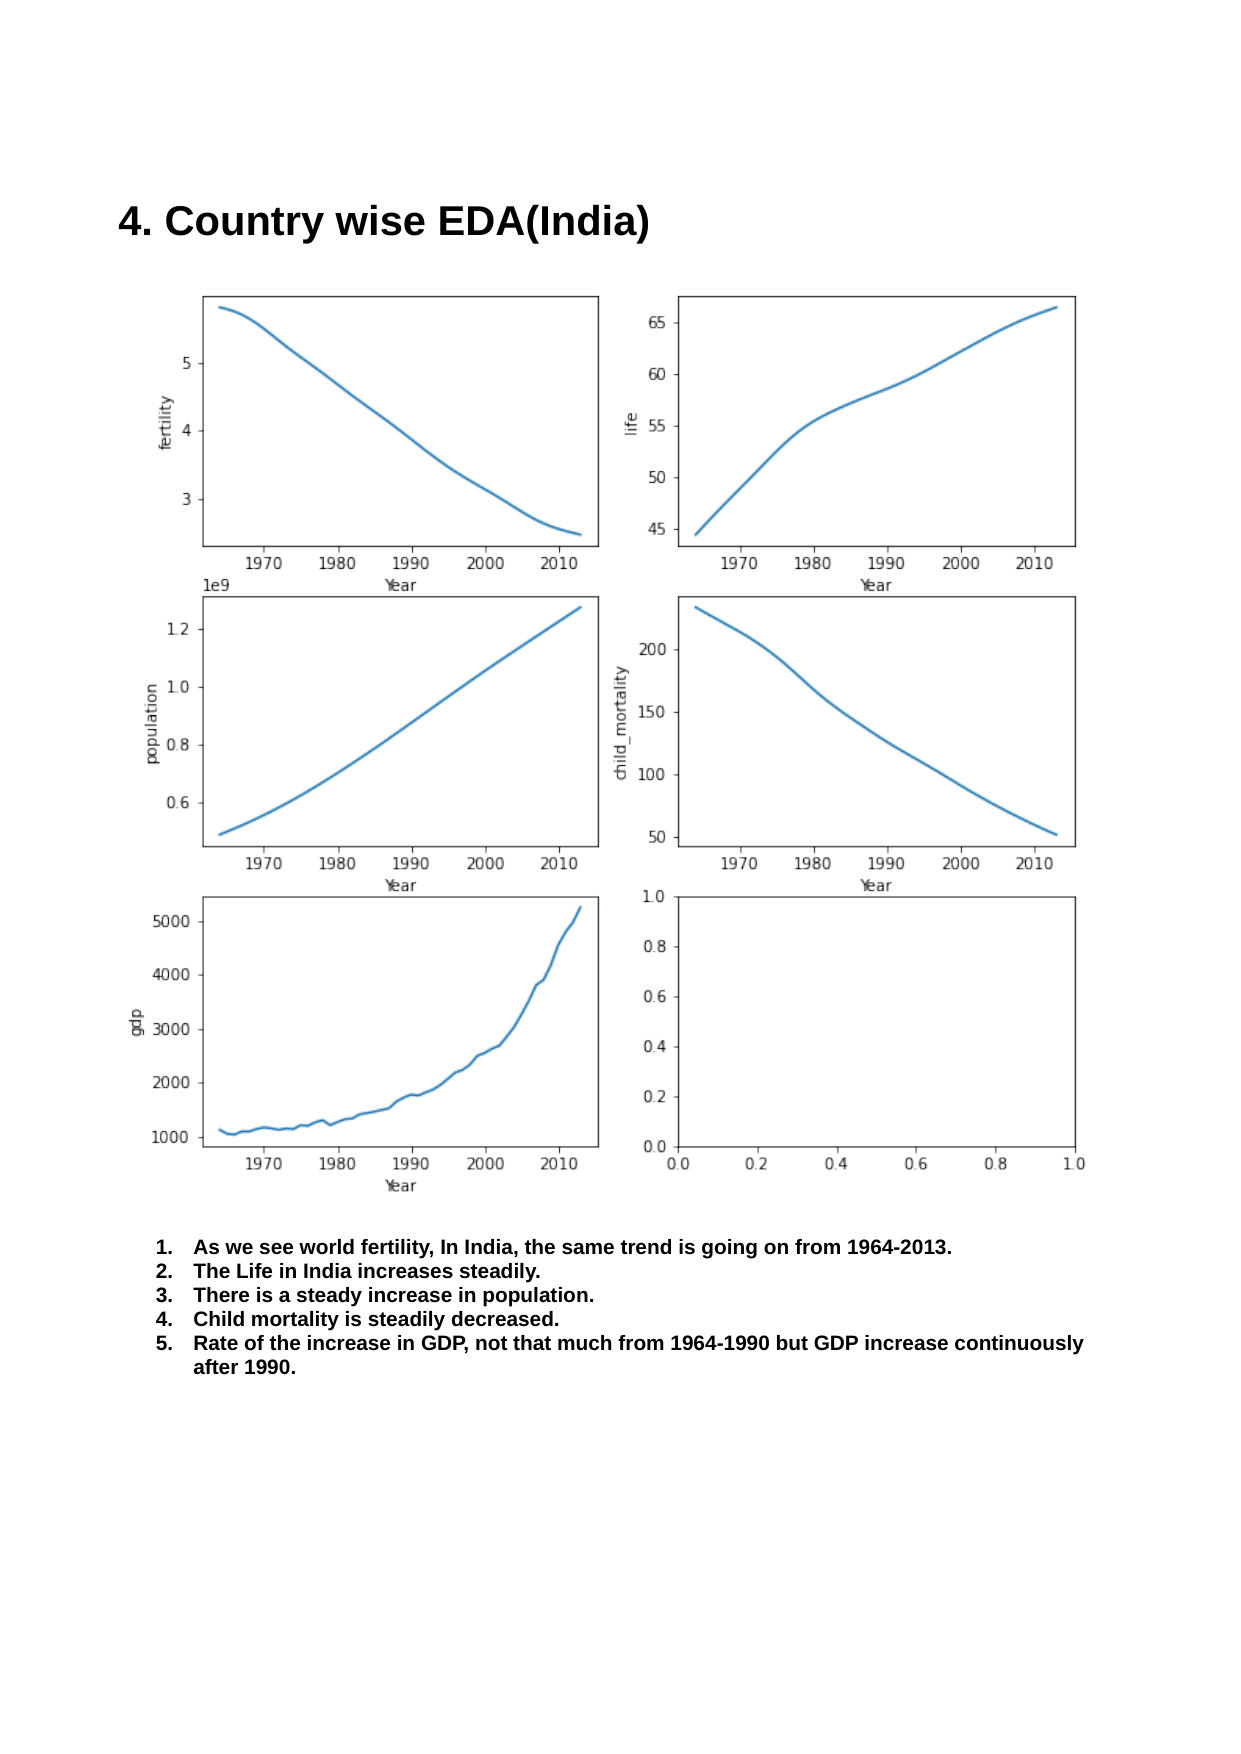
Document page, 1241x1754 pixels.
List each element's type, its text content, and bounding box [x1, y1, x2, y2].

list Rate of the increase in GDP, not that much from 1964-1990 but GDP increase continuously after 1990. [156, 1331, 1122, 1378]
list Child mortality is steadily decreased. [156, 1307, 1122, 1331]
list As we see world fertility, In India, the same trend is going on from 1964-2013. [156, 1235, 1122, 1259]
list There is a steady increase in population. [156, 1283, 1122, 1307]
list The Life in India increases steadily. [156, 1259, 1122, 1283]
picture [118, 285, 1097, 1206]
subtitle 4. Country wise EDA(India) [118, 196, 1122, 244]
